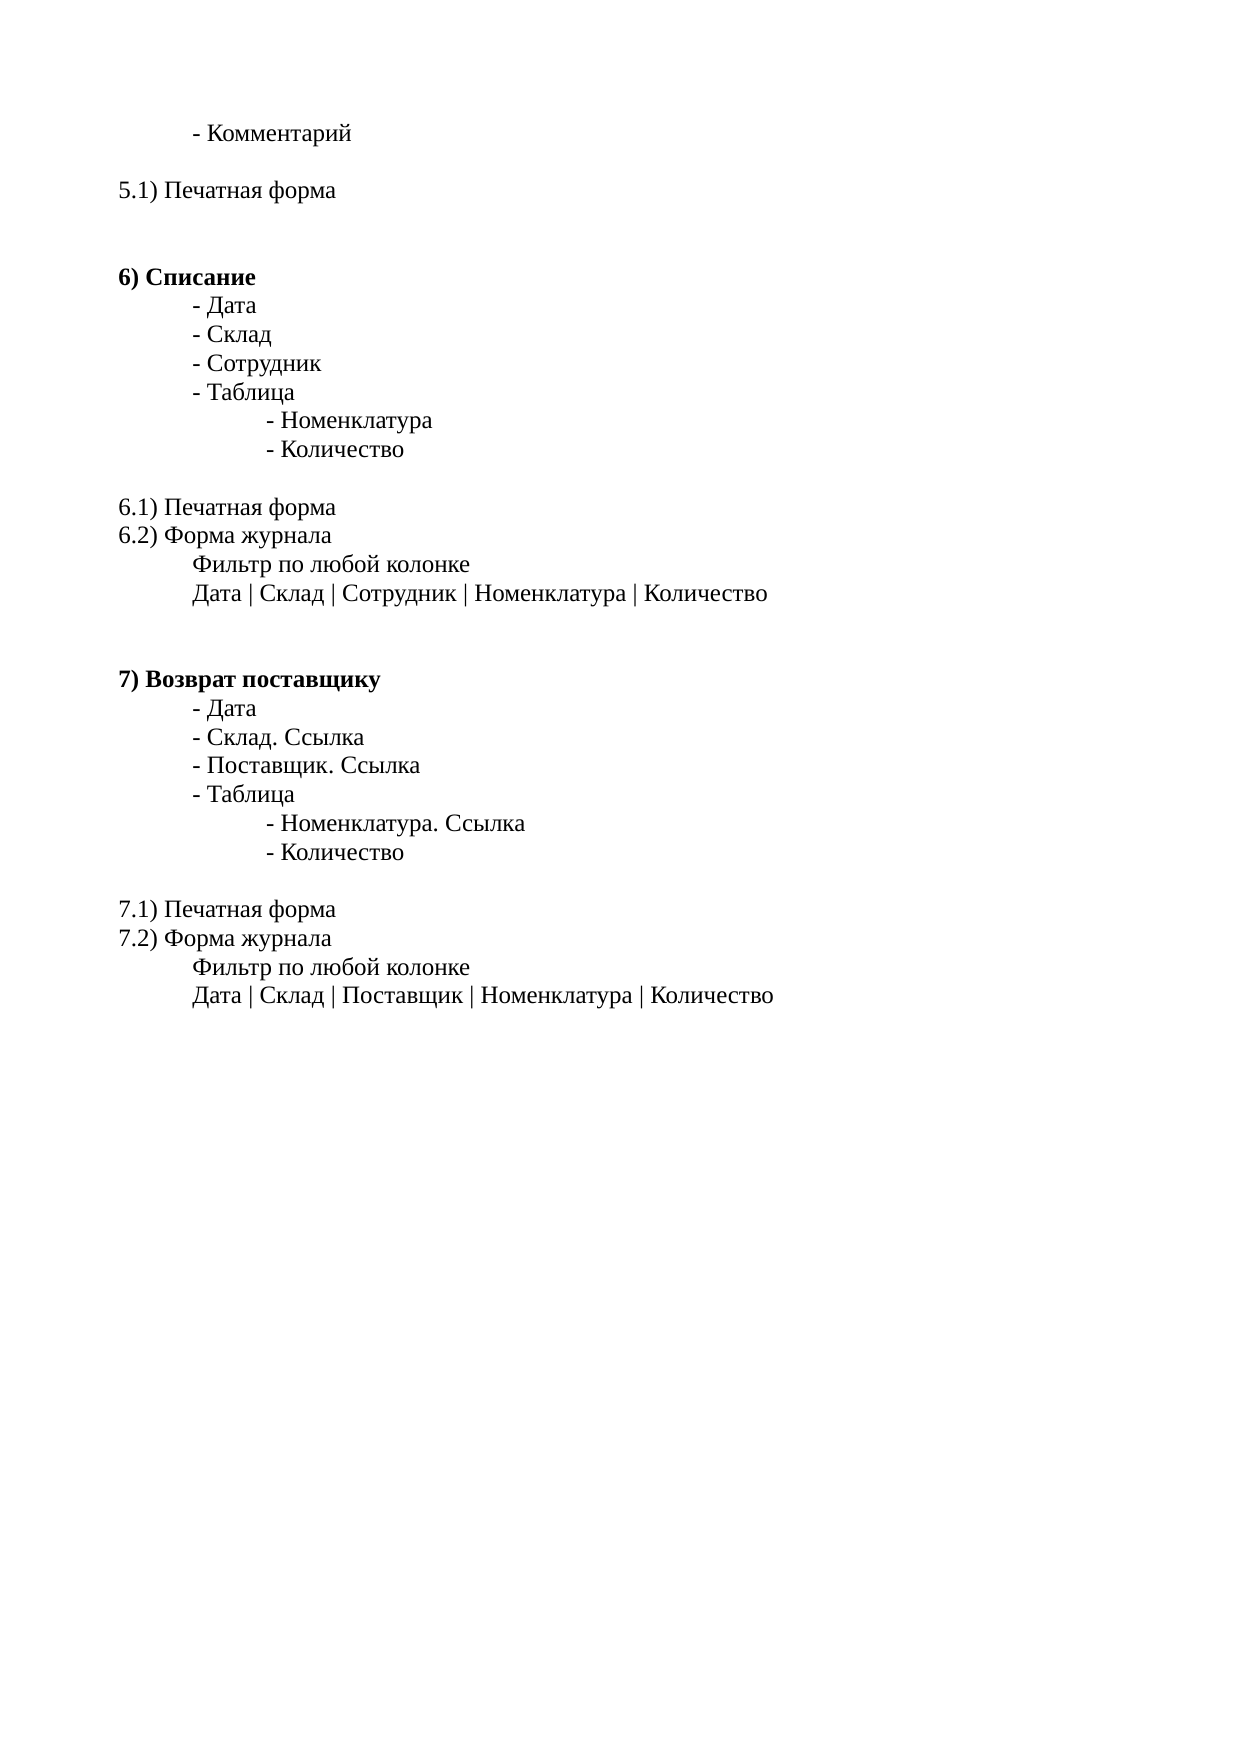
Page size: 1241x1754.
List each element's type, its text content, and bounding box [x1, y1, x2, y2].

text - Комментарий [118, 118, 1122, 147]
text - Склад [118, 319, 1122, 348]
text - Сотрудник [118, 348, 1122, 377]
text 7) Возврат поставщику [118, 664, 1122, 693]
text Дата | Склад | Сотрудник | Номенклатура | Количество [118, 578, 1122, 607]
text 6.2) Форма журнала [118, 521, 1122, 549]
text - Количество [118, 837, 1122, 866]
text 6) Списание [118, 262, 1122, 291]
text 7.2) Форма журнала [118, 923, 1122, 952]
text 6.1) Печатная форма [118, 492, 1122, 521]
text Дата | Склад | Поставщик | Номенклатура | Количество [118, 981, 1122, 1009]
text 5.1) Печатная форма [118, 176, 1122, 204]
text - Таблица [118, 779, 1122, 808]
text - Номенклатура. Ссылка [118, 808, 1122, 837]
text - Поставщик. Ссылка [118, 751, 1122, 779]
text Фильтр по любой колонке [118, 952, 1122, 981]
text - Номенклатура [118, 406, 1122, 434]
text - Дата [118, 693, 1122, 722]
text - Дата [118, 291, 1122, 319]
text - Таблица [118, 377, 1122, 406]
text - Количество [118, 434, 1122, 463]
text Фильтр по любой колонке [118, 549, 1122, 578]
text - Склад. Ссылка [118, 722, 1122, 751]
text 7.1) Печатная форма [118, 894, 1122, 923]
